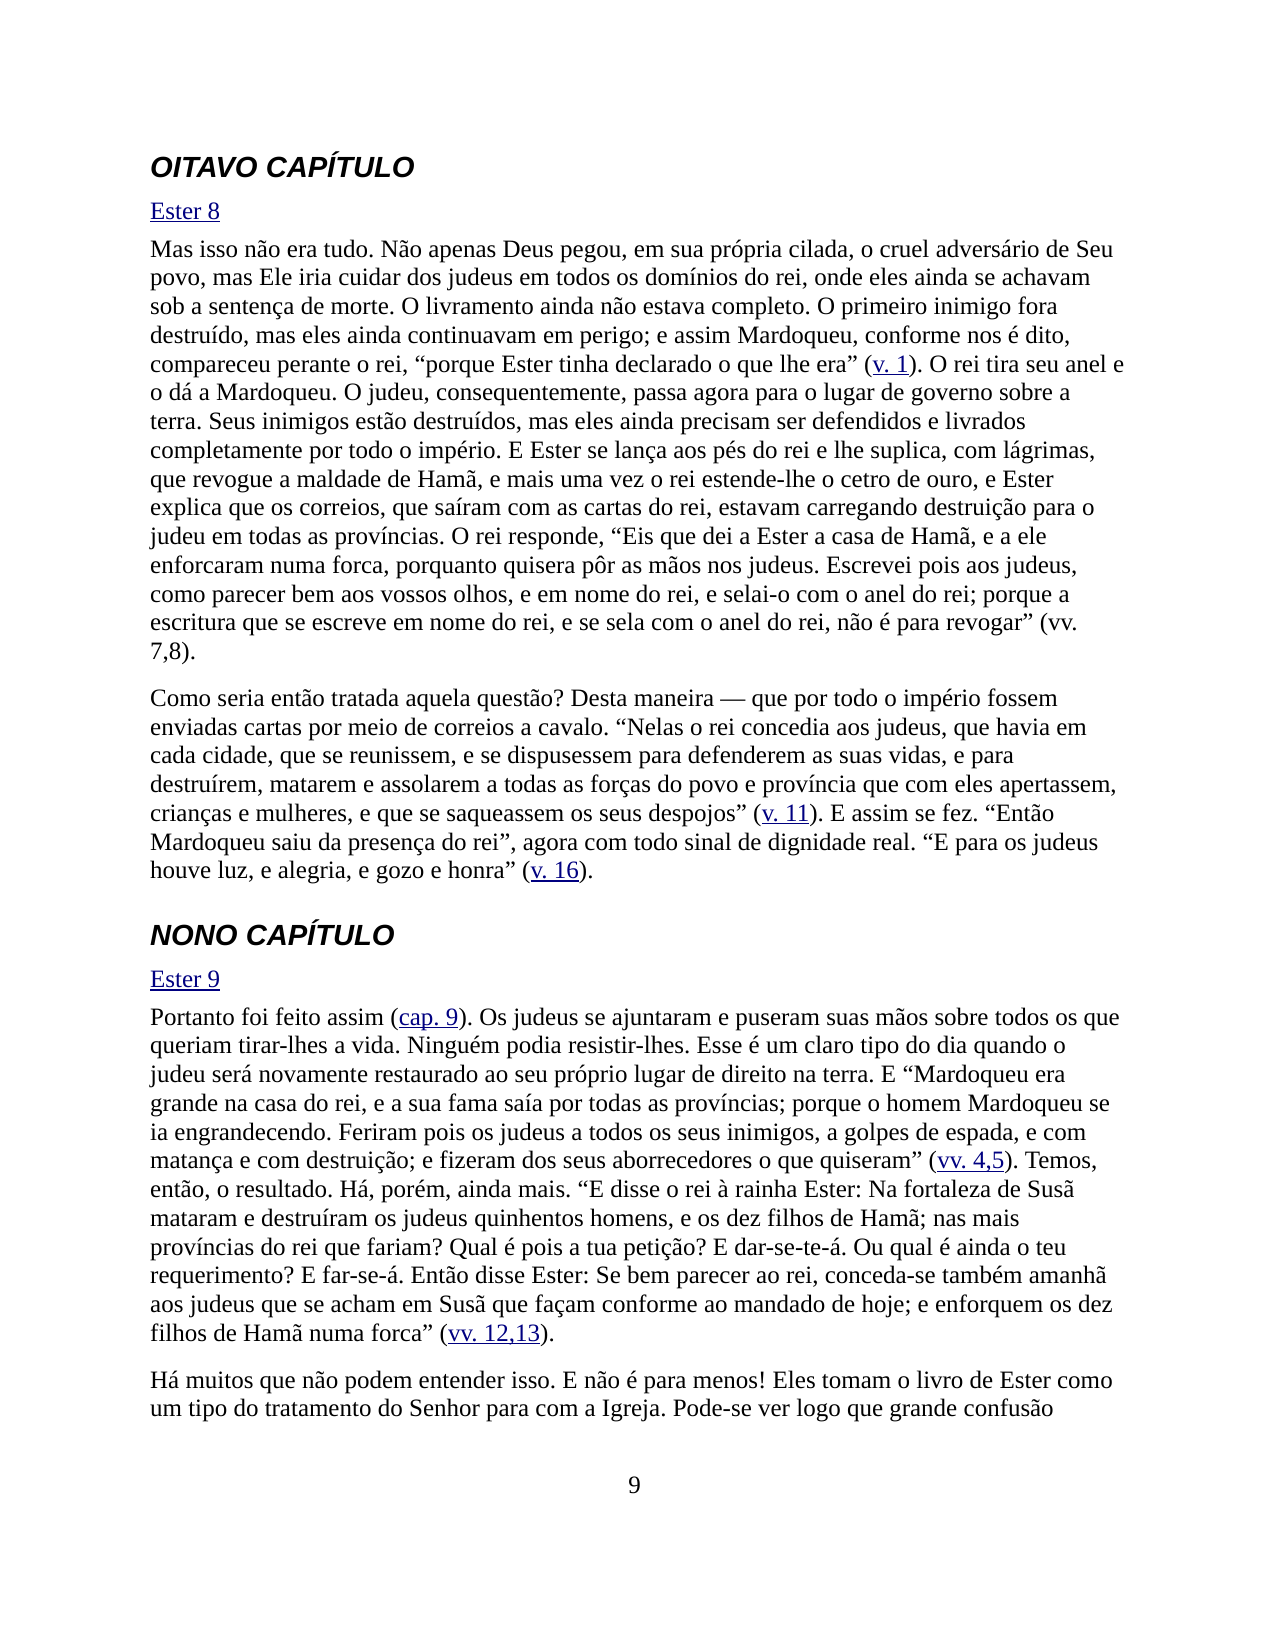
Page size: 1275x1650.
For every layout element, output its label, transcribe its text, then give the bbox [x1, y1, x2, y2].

text Há muitos que não podem entender isso. E não é para menos! Eles tomam o livro de Ester como um tipo do tratamento do Senhor para com a Igreja. Pode-se ver logo que grande confusão [150, 1365, 1125, 1422]
text Ester 9 [150, 964, 1125, 993]
subtitle NONO CAPÍTULO [150, 918, 1125, 952]
text Como seria então tratada aquela questão? Desta maneira — que por todo o império fossem enviadas cartas por meio de correios a cavalo. “Nelas o rei concedia aos judeus, que havia em cada cidade, que se reunissem, e se dispusessem para defenderem as suas vidas, e para destruírem, matarem e assolarem a todas as forças do povo e província que com eles apertassem, crianças e mulheres, e que se saqueassem os seus despojos” (v. 11). E assim se fez. “Então Mardoqueu saiu da presença do rei”, agora com todo sinal de dignidade real. “E para os judeus houve luz, e alegria, e gozo e honra” (v. 16). [150, 683, 1125, 884]
text Mas isso não era tudo. Não apenas Deus pegou, em sua própria cilada, o cruel adversário de Seu povo, mas Ele iria cuidar dos judeus em todos os domínios do rei, onde eles ainda se achavam sob a sentença de morte. O livramento ainda não estava completo. O primeiro inimigo fora destruído, mas eles ainda continuavam em perigo; e assim Mardoqueu, conforme nos é dito, compareceu perante o rei, “porque Ester tinha declarado o que lhe era” (v. 1). O rei tira seu anel e o dá a Mardoqueu. O judeu, consequentemente, passa agora para o lugar de governo sobre a terra. Seus inimigos estão destruídos, mas eles ainda precisam ser defendidos e livrados completamente por todo o império. E Ester se lança aos pés do rei e lhe suplica, com lágrimas, que revogue a maldade de Hamã, e mais uma vez o rei estende-lhe o cetro de ouro, e Ester explica que os correios, que saíram com as cartas do rei, estavam carregando destruição para o judeu em todas as províncias. O rei responde, “Eis que dei a Ester a casa de Hamã, e a ele enforcaram numa forca, porquanto quisera pôr as mãos nos judeus. Escrevei pois aos judeus, como parecer bem aos vossos olhos, e em nome do rei, e selai-o com o anel do rei; porque a escritura que se escreve em nome do rei, e se sela com o anel do rei, não é para revogar” (vv. 7,8). [150, 234, 1125, 665]
text Portanto foi feito assim (cap. 9). Os judeus se ajuntaram e puseram suas mãos sobre todos os que queriam tirar-lhes a vida. Ninguém podia resistir-lhes. Esse é um claro tipo do dia quando o judeu será novamente restaurado ao seu próprio lugar de direito na terra. E “Mardoqueu era grande na casa do rei, e a sua fama saía por todas as províncias; porque o homem Mardoqueu se ia engrandecendo. Feriram pois os judeus a todos os seus inimigos, a golpes de espada, e com matança e com destruição; e fizeram dos seus aborrecedores o que quiseram” (vv. 4,5). Temos, então, o resultado. Há, porém, ainda mais. “E disse o rei à rainha Ester: Na fortaleza de Susã mataram e destruíram os judeus quinhentos homens, e os dez filhos de Hamã; nas mais províncias do rei que fariam? Qual é pois a tua petição? E dar-se-te-á. Ou qual é ainda o teu requerimento? E far-se-á. Então disse Ester: Se bem parecer ao rei, conceda-se também amanhã aos judeus que se acham em Susã que façam conforme ao mandado de hoje; e enforquem os dez filhos de Hamã numa forca” (vv. 12,13). [150, 1002, 1125, 1347]
text Ester 8 [150, 196, 1125, 225]
subtitle OITAVO CAPÍTULO [150, 150, 1125, 183]
